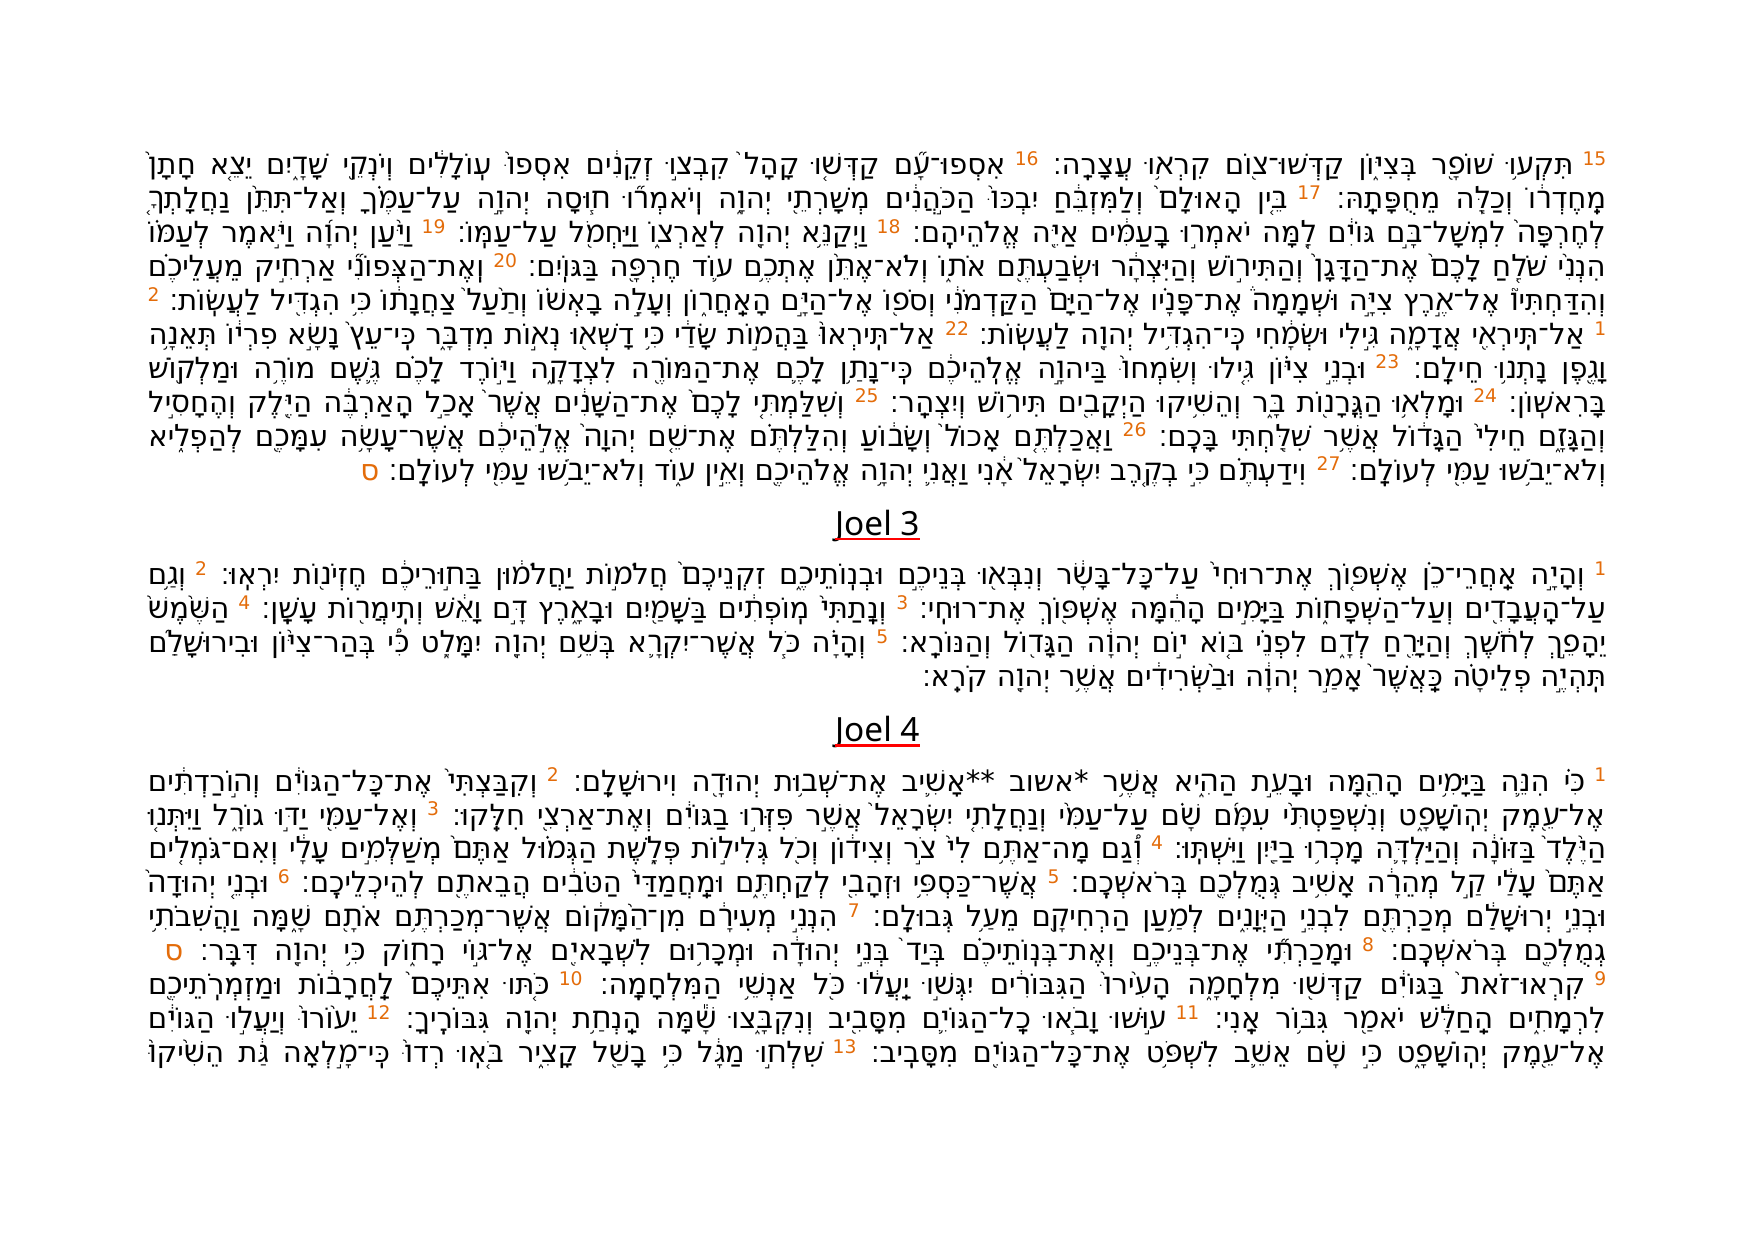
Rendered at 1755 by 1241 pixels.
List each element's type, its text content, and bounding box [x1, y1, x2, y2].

text 1 וְהָיָ֣ה אַֽחֲרֵי־כֵ֗ן אֶשְׁפּ֤וֹךְ אֶת־רוּחִי֙ עַל־כָּל־בָּשָׂ֔ר וְנִבְּא֖וּ בְּנֵיכֶ֣ם וּבְנֽוֹתֵיכֶ֑ם זִקְנֵיכֶם֙ חֲלֹמ֣וֹת יַחֲלֹמ֔וּן בַּח֣וּרֵיכֶ֔ם חֶזְיֹנ֖וֹת יִרְאֽוּ׃ 2 וְגַ֥ם עַל־הָֽעֲבָדִ֖ים וְעַל־הַשְּׁפָח֑וֹת בַּיָּמִ֣ים הָהֵ֔מָּה אֶשְׁפּ֖וֹךְ אֶת־רוּחִֽי׃ ‬‬3 וְנָֽתַתִּי֙ מֽוֹפְתִ֔ים בַּשָּׁמַ֖יִם וּבָאָ֑רֶץ דָּ֣ם וָאֵ֔שׁ וְתִֽימֲר֖וֹת עָשָֽׁן׃ ‬‬4 הַשֶּׁ֙מֶשׁ֙ יֵהָפֵ֣ךְ לְחֹ֔שֶׁךְ וְהַיָּרֵ֖חַ לְדָ֑ם לִפְנֵ֗י בּ֚וֹא י֣וֹם יְהוָ֔ה הַגָּד֖וֹל וְהַנּוֹרָֽא׃ ‬‬5 וְהָיָ֗ה כֹּ֧ל אֲשֶׁר־יִקְרָ֛א בְּשֵׁ֥ם יְהוָ֖ה יִמָּלֵ֑ט כִּ֠י בְּהַר־צִיּ֨וֹן וּבִירוּשָׁלִַ֜ם תִּֽהְיֶ֣ה פְלֵיטָ֗ה כַּֽאֲשֶׁר֙ אָמַ֣ר יְהוָ֔ה וּבַ֨שְּׂרִידִ֔ים אֲשֶׁ֥ר יְהוָ֖ה קֹרֵֽא׃ ‬‬‬‬‬‬ [148, 558, 1606, 693]
text 15 תִּקְע֥וּ שׁוֹפָ֖ר בְּצִיּ֑וֹן קַדְּשׁוּ־צ֖וֹם קִרְא֥וּ עֲצָרָֽה׃ ‬‬16 אִסְפוּ־עָ֞ם קַדְּשׁ֤וּ קָהָל֙ קִבְצ֣וּ זְקֵנִ֔ים אִסְפוּ֙ עֽוֹלָלִ֔ים וְיֹנְקֵ֖י שָׁדָ֑יִם יֵצֵ֤א חָתָן֙ מֵֽחֶדְר֔וֹ וְכַלָּ֖ה מֵחֻפָּתָֽהּ׃ ‬‬17 בֵּ֤ין הָאוּלָם֙ וְלַמִּזְבֵּ֔חַ יִבְכּוּ֙ הַכֹּ֣הֲנִ֔ים מְשָׁרְתֵ֖י יְהוָ֑ה וְֽיֹאמְר֞וּ ח֧וּסָה יְהוָ֣ה עַל־עַמֶּ֗ךָ וְאַל־תִּתֵּ֨ן נַחֲלָתְךָ֤ לְחֶרְפָּה֙ לִמְשָׁל־בָּ֣ם גּוֹיִ֔ם לָ֚מָּה יֹאמְר֣וּ בָֽעַמִּ֔ים אַיֵּ֖ה אֱלֹהֵיהֶֽם׃ ‬‬18 וַיְקַנֵּ֥א יְהוָ֖ה לְאַרְצ֑וֹ וַיַּחְמֹ֖ל עַל־עַמּֽוֹ׃ ‬‬19 וַיַּ֨עַן יְהוָ֜ה וַיֹּ֣אמֶר לְעַמּ֗וֹ הִנְנִ֨י שֹׁלֵ֤חַ לָכֶם֙ אֶת־הַדָּגָן֙ וְהַתִּיר֣וֹשׁ וְהַיִּצְהָ֔ר וּשְׂבַעְתֶּ֖ם אֹת֑וֹ וְלֹא־אֶתֵּ֨ן אֶתְכֶ֥ם ע֛וֹד חֶרְפָּ֖ה בַּגּוֹיִֽם׃ ‬‬20 וְֽאֶת־הַצְּפוֹנִ֞י אַרְחִ֣יק מֵעֲלֵיכֶ֗ם וְהִדַּחְתִּיו֮ אֶל־אֶ֣רֶץ צִיָּ֣ה וּשְׁמָמָה֒ אֶת־פָּנָ֗יו אֶל־הַיָּם֙ הַקַּדְמֹנִ֔י וְסֹפ֖וֹ אֶל־הַיָּ֣ם הָאַֽחֲר֑וֹן וְעָלָ֣ה בָאְשׁ֗וֹ וְתַ֙עַל֙ צַחֲנָת֔וֹ כִּ֥י הִגְדִּ֖יל לַעֲשֽׂוֹת׃ ‬‬21 אַל־תִּֽירְאִ֖י אֲדָמָ֑ה גִּ֣ילִי וּשְׂמָ֔חִי כִּֽי־הִגְדִּ֥יל יְהוָ֖ה לַעֲשֽׂוֹת׃ ‬‬22 אַל־תִּֽירְאוּ֙ בַּהֲמ֣וֹת שָׂדַ֔י כִּ֥י דָשְׁא֖וּ נְא֣וֹת מִדְבָּ֑ר כִּֽי־עֵץ֙ נָשָׂ֣א פִרְי֔וֹ תְּאֵנָ֥ה וָגֶ֖פֶן נָתְנ֥וּ חֵילָֽם׃ ‬‬23 וּבְנֵ֣י צִיּ֗וֹן גִּ֤ילוּ וְשִׂמְחוּ֙ בַּיהוָ֣ה אֱלֹֽהֵיכֶ֔ם כִּֽי־נָתַ֥ן לָכֶ֛ם אֶת־הַמּוֹרֶ֖ה לִצְדָקָ֑ה וַיּ֣וֹרֶד לָכֶ֗ם גֶּ֛שֶׁם מוֹרֶ֥ה וּמַלְק֖וֹשׁ בָּרִאשֽׁוֹן׃ ‬‬24 וּמָלְא֥וּ הַגֳּרָנ֖וֹת בָּ֑ר וְהֵשִׁ֥יקוּ הַיְקָבִ֖ים תִּיר֥וֹשׁ וְיִצְהָֽר׃ ‬‬25 וְשִׁלַּמְתִּ֤י לָכֶם֙ אֶת־הַשָּׁנִ֔ים אֲשֶׁר֙ אָכַ֣ל הָֽאַרְבֶּ֔ה הַיֶּ֖לֶק וְהֶחָסִ֣יל וְהַגָּזָ֑ם חֵילִי֙ הַגָּד֔וֹל אֲשֶׁ֥ר שִׁלַּ֖חְתִּי בָּכֶֽם׃ ‬‬26 וַאֲכַלְתֶּ֤ם אָכוֹל֙ וְשָׂב֔וֹעַ וְהִלַּלְתֶּ֗ם אֶת־שֵׁ֤ם יְהוָה֙ אֱלֹ֣הֵיכֶ֔ם אֲשֶׁר־עָשָׂ֥ה עִמָּכֶ֖ם לְהַפְלִ֑יא וְלֹא־יֵבֹ֥שׁוּ עַמִּ֖י לְעוֹלָֽם׃ ‬‬27 וִידַעְתֶּ֗ם כִּ֣י בְקֶ֤רֶב יִשְׂרָאֵל֙ אָ֔נִי וַאֲנִ֛י יְהוָ֥ה אֱלֹהֵיכֶ֖ם וְאֵ֣ין ע֑וֹד וְלֹא־יֵבֹ֥שׁוּ עַמִּ֖י לְעוֹלָֽם׃ ס ‬‬‬‬‬‬‬‬‬‬‬‬‬‬‬ [148, 148, 1606, 487]
text Joel 4 [148, 706, 1606, 751]
text Joel 3 [148, 500, 1606, 545]
text 1 כִּ֗י הִנֵּ֛ה בַּיָּמִ֥ים הָהֵ֖מָּה וּבָעֵ֣ת הַהִ֑יא אֲשֶׁ֥ר *אשוב **אָשִׁ֛יב אֶת־שְׁב֥וּת יְהוּדָ֖ה וִירוּשָׁלָֽ͏ִם׃ 2 וְקִבַּצְתִּי֙ אֶת־כָּל־הַגּוֹיִ֔ם וְה֣וֹרַדְתִּ֔ים אֶל־עֵ֖מֶק יְהֽוֹשָׁפָ֑ט וְנִשְׁפַּטְתִּ֨י עִמָּ֜ם שָׁ֗ם עַל־עַמִּ֨י וְנַחֲלָתִ֤י יִשְׂרָאֵל֙ אֲשֶׁ֣ר פִּזְּר֣וּ בַגּוֹיִ֔ם וְאֶת־אַרְצִ֖י חִלֵּֽקוּ׃ ‬‬3 וְאֶל־עַמִּ֖י יַדּ֣וּ גוֹרָ֑ל וַיִּתְּנ֤וּ הַיֶּ֙לֶד֙ בַּזּוֹנָ֔ה וְהַיַּלְדָּ֛ה מָכְר֥וּ בַיַּ֖יִן וַיִּשְׁתּֽוּ׃ ‬‬4 וְ֠גַם מָה־אַתֶּ֥ם לִי֙ צֹ֣ר וְצִיד֔וֹן וְכֹ֖ל גְּלִיל֣וֹת פְּלָ֑שֶׁת הַגְּמ֗וּל אַתֶּם֙ מְשַׁלְּמִ֣ים עָלָ֔י וְאִם־גֹּמְלִ֤ים אַתֶּם֙ עָלַ֔י קַ֣ל מְהֵרָ֔ה אָשִׁ֥יב גְּמֻלְכֶ֖ם בְּרֹאשְׁכֶֽם׃ ‬‬5 אֲשֶׁר־כַּסְפִּ֥י וּזְהָבִ֖י לְקַחְתֶּ֑ם וּמַֽחֲמַדַּי֙ הַטֹּבִ֔ים הֲבֵאתֶ֖ם לְהֵיכְלֵיכֶֽם׃ ‬‬6 וּבְנֵ֤י יְהוּדָה֙ וּבְנֵ֣י יְרוּשָׁלִַ֔ם מְכַרְתֶּ֖ם לִבְנֵ֣י הַיְּוָנִ֑ים לְמַ֥עַן הַרְחִיקָ֖ם מֵעַ֥ל גְּבוּלָֽם׃ ‬‬7 הִנְנִ֣י מְעִירָ֔ם מִן־הַ֨מָּק֔וֹם אֲשֶׁר־מְכַרְתֶּ֥ם אֹתָ֖ם שָׁ֑מָּה וַהֲשִׁבֹתִ֥י גְמֻלְכֶ֖ם בְּרֹאשְׁכֶֽם׃ ‬‬8 וּמָכַרְתִּ֞י אֶת־בְּנֵיכֶ֣ם וְאֶת־בְּנֽוֹתֵיכֶ֗ם בְּיַד֙ בְּנֵ֣י יְהוּדָ֔ה וּמְכָר֥וּם לִשְׁבָאיִ֖ם אֶל־גּ֣וֹי רָח֑וֹק כִּ֥י יְהוָ֖ה דִּבֵּֽר׃ ס ‬‬9 קִרְאוּ־זֹאת֙ בַּגּוֹיִ֔ם קַדְּשׁ֖וּ מִלְחָמָ֑ה הָעִ֙ירוּ֙ הַגִּבּוֹרִ֔ים יִגְּשׁ֣וּ יַֽעֲל֔וּ כֹּ֖ל אַנְשֵׁ֥י הַמִּלְחָמָֽה׃ ‬‬10 כֹּ֤תּוּ אִתֵּיכֶם֙ לַֽחֲרָב֔וֹת וּמַזְמְרֹֽתֵיכֶ֖ם לִרְמָחִ֑ים הַֽחַלָּ֔שׁ יֹאמַ֖ר גִּבּ֥וֹר אָֽנִי׃ ‬‬11 ע֣וּשׁוּ וָבֹ֧אוּ כָֽל־הַגּוֹיִ֛ם מִסָּבִ֖יב וְנִקְבָּ֑צוּ שָׁ֕מָּה הַֽנְחַ֥ת יְהוָ֖ה גִּבּוֹרֶֽיךָ׃ ‬‬12 יֵע֙וֹרוּ֙ וְיַעֲל֣וּ הַגּוֹיִ֔ם אֶל־עֵ֖מֶק יְהֽוֹשָׁפָ֑ט כִּ֣י שָׁ֗ם אֵשֵׁ֛ב לִשְׁפֹּ֥ט אֶת־כָּל־הַגּוֹיִ֖ם מִסָּבִֽיב׃ ‬‬13 שִׁלְח֣וּ מַגָּ֔ל כִּ֥י בָשַׁ֖ל קָצִ֑יר בֹּ֤אֽוּ רְדוּ֙ כִּֽי־מָ֣לְאָה גַּ֔ת הֵשִׁ֙יקוּ֙ הַיְקָבִ֔ים כִּ֥י רַבָּ֖ה רָעָתָֽם׃ ‬‬14 הֲמוֹנִ֣ים הֲמוֹנִ֔ים בְּעֵ֖מֶק הֶֽחָר֑וּץ כִּ֤י קָרוֹב֙ י֣וֹם יְהוָ֔ה בְּעֵ֖מֶק הֶחָרֽוּץ׃ ‬‬15 שֶׁ֥מֶשׁ וְיָרֵ֖חַ קָדָ֑רוּ וְכוֹכָבִ֖ים אָסְפ֥וּ נָגְהָֽם׃ ‬‬16 וַיהוָ֞ה מִצִּיּ֣וֹן יִשְׁאָ֗ג וּמִירוּשָׁלִַ֙ם֙ יִתֵּ֣ן קוֹל֔וֹ וְרָעֲשׁ֖וּ שָׁמַ֣יִם וָאָ֑רֶץ וַֽיהוָה֙ מַֽחֲסֶ֣ה לְעַמּ֔וֹ וּמָע֖וֹז לִבְנֵ֥י יִשְׂרָאֵֽל׃ ‬‬17 וִֽידַעְתֶּ֗ם כִּ֣י אֲנִ֤י יְהוָה֙ אֱלֹ֣הֵיכֶ֔ם שֹׁכֵ֖ן בְּצִיּ֣וֹן הַר־קָדְשִׁ֑י וְהָיְתָ֤ה יְרוּשָׁלִַ֙ם֙ קֹ֔דֶשׁ וְזָרִ֥ים לֹא־יַֽעַבְרוּ־בָ֖הּ עֽוֹד׃ ס ‬‬18 וְהָיָה֩ בַיּ֨וֹם הַה֜וּא יִטְּפ֧וּ הֶהָרִ֣ים עָסִ֗יס וְהַגְּבָעוֹת֙ תֵּלַ֣כְנָה חָלָ֔ב וְכָל־אֲפִיקֵ֥י יְהוּדָ֖ה יֵ֣לְכוּ מָ֑יִם וּמַעְיָ֗ן מִבֵּ֤ית יְהוָה֙ יֵצֵ֔א וְהִשְׁקָ֖ה אֶת־נַ֥חַל הַשִּׁטִּֽים׃ ‬‬19 מִצְרַ֙יִם֙ לִשְׁמָמָ֣ה תִֽהְיֶ֔ה וֶאֱד֕וֹם לְמִדְבַּ֥ר שְׁמָמָ֖ה תִּֽהְיֶ֑ה מֵֽחֲמַס֙ בְּנֵ֣י יְהוּדָ֔ה אֲשֶׁר־שָׁפְכ֥וּ דָם־נָקִ֖יא בְּאַרְצָֽם׃ ‬‬20 וִיהוּדָ֖ה לְעוֹלָ֣ם תֵּשֵׁ֑ב וִירוּשָׁלַ֖͏ִם לְד֥וֹר וָדֽוֹר׃ ‬‬21 וְנִקֵּ֖יתִי דָּמָ֣ם לֹֽא־נִקֵּ֑יתִי וַֽיהוָ֖ה שֹׁכֵ֥ן בְּצִיּֽוֹן׃ ‬‬‬‬‬‬‬‬‬‬‬‬‬‬‬‬‬‬‬‬‬‬ [148, 764, 1606, 1069]
